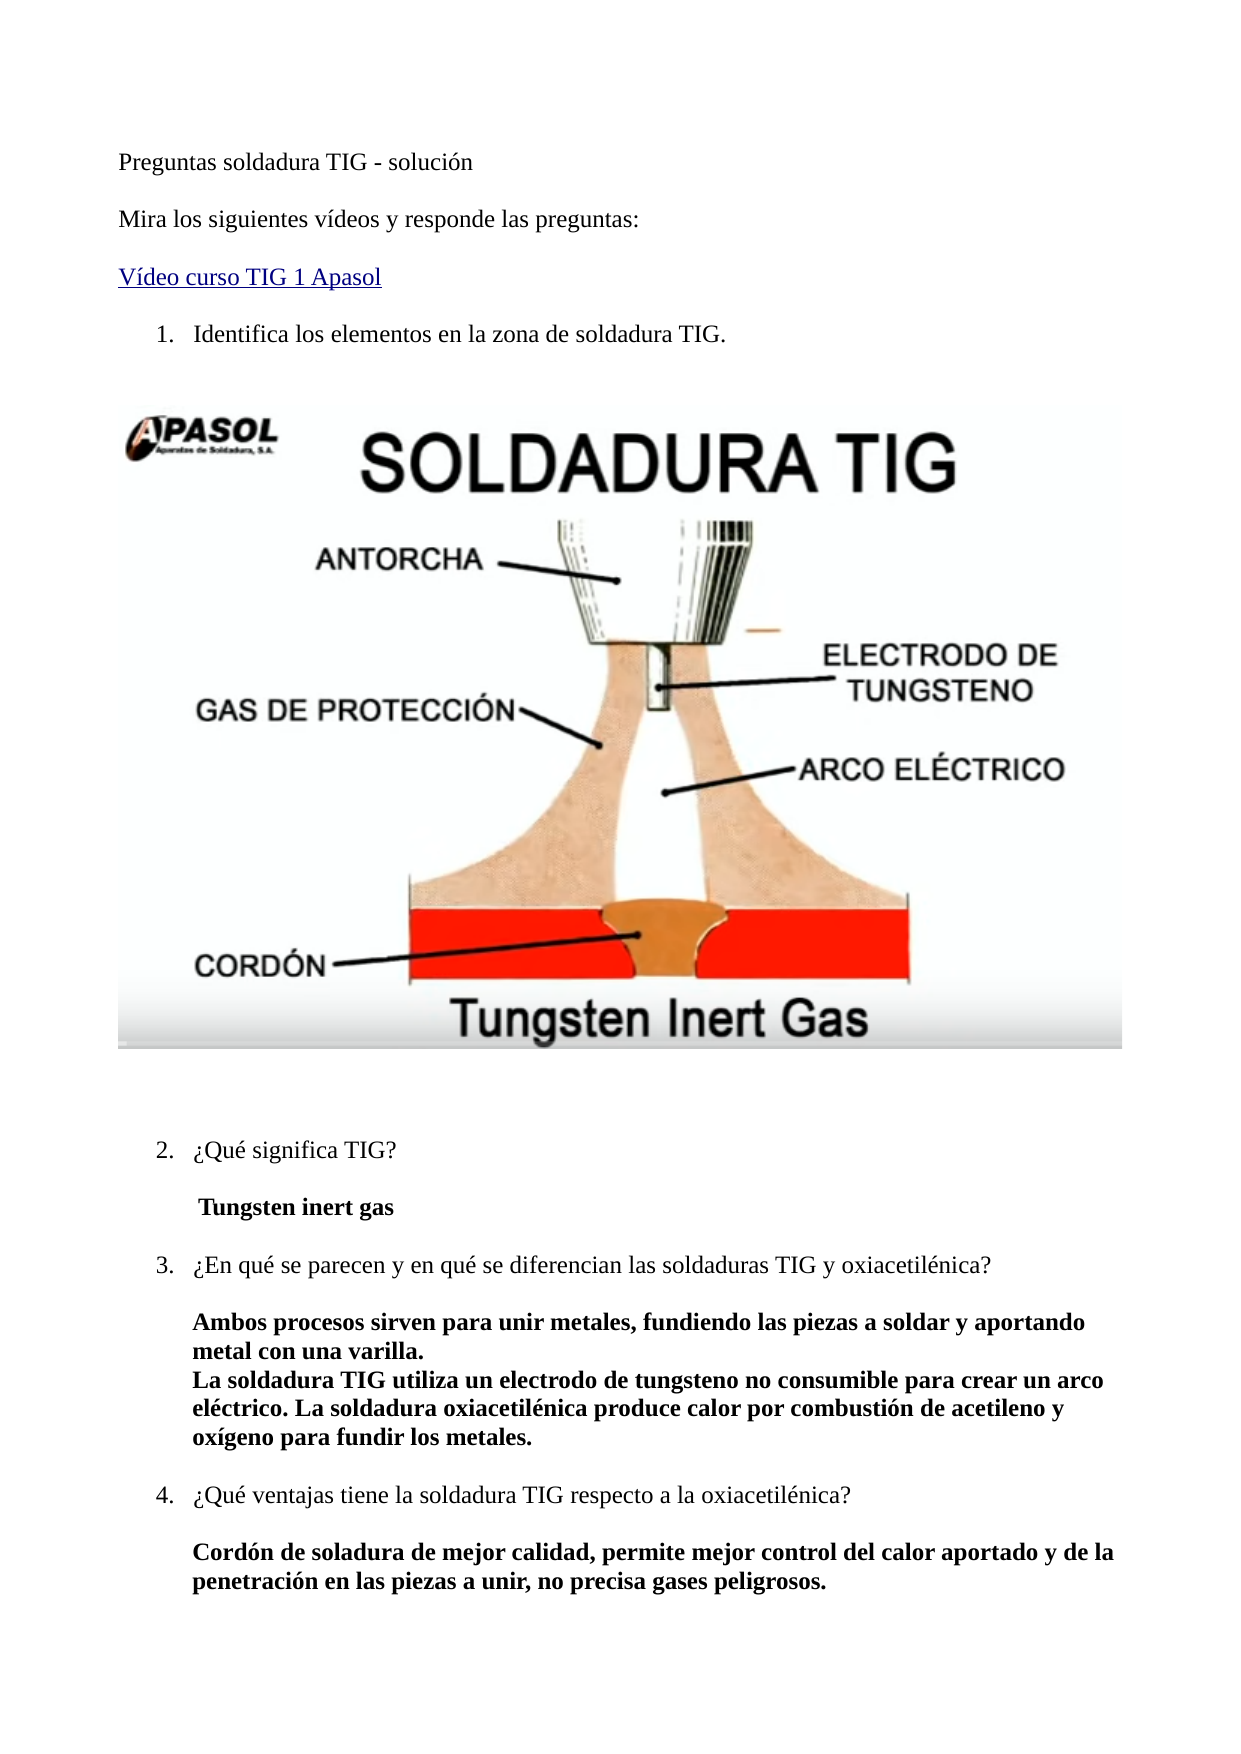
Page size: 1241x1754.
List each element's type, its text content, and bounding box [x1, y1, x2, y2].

picture [118, 405, 1123, 1049]
list ¿Qué ventajas tiene la soldadura TIG respecto a la oxiacetilénica? [156, 1480, 1122, 1508]
text Tungsten inert gas [118, 1192, 1122, 1221]
text Mira los siguientes vídeos y responde las preguntas: [118, 204, 1122, 233]
list ¿Qué significa TIG? [156, 1135, 1122, 1163]
text Cordón de soladura de mejor calidad, permite mejor control del calor aportado y de la penetración en las piezas a unir, no precisa gases peligrosos. [118, 1537, 1122, 1595]
text Preguntas soldadura TIG - solución [118, 147, 1122, 176]
text Vídeo curso TIG 1 Apasol [118, 262, 1122, 291]
text Ambos procesos sirven para unir metales, fundiendo las piezas a soldar y aportando metal con una varilla. [118, 1307, 1122, 1365]
list Identifica los elementos en la zona de soldadura TIG. [156, 319, 1122, 348]
list ¿En qué se parecen y en qué se diferencian las soldaduras TIG y oxiacetilénica? [156, 1250, 1122, 1278]
text La soldadura TIG utiliza un electrodo de tungsteno no consumible para crear un arco eléctrico. La soldadura oxiacetilénica produce calor por combustión de acetileno y oxígeno para fundir los metales. [118, 1365, 1122, 1451]
